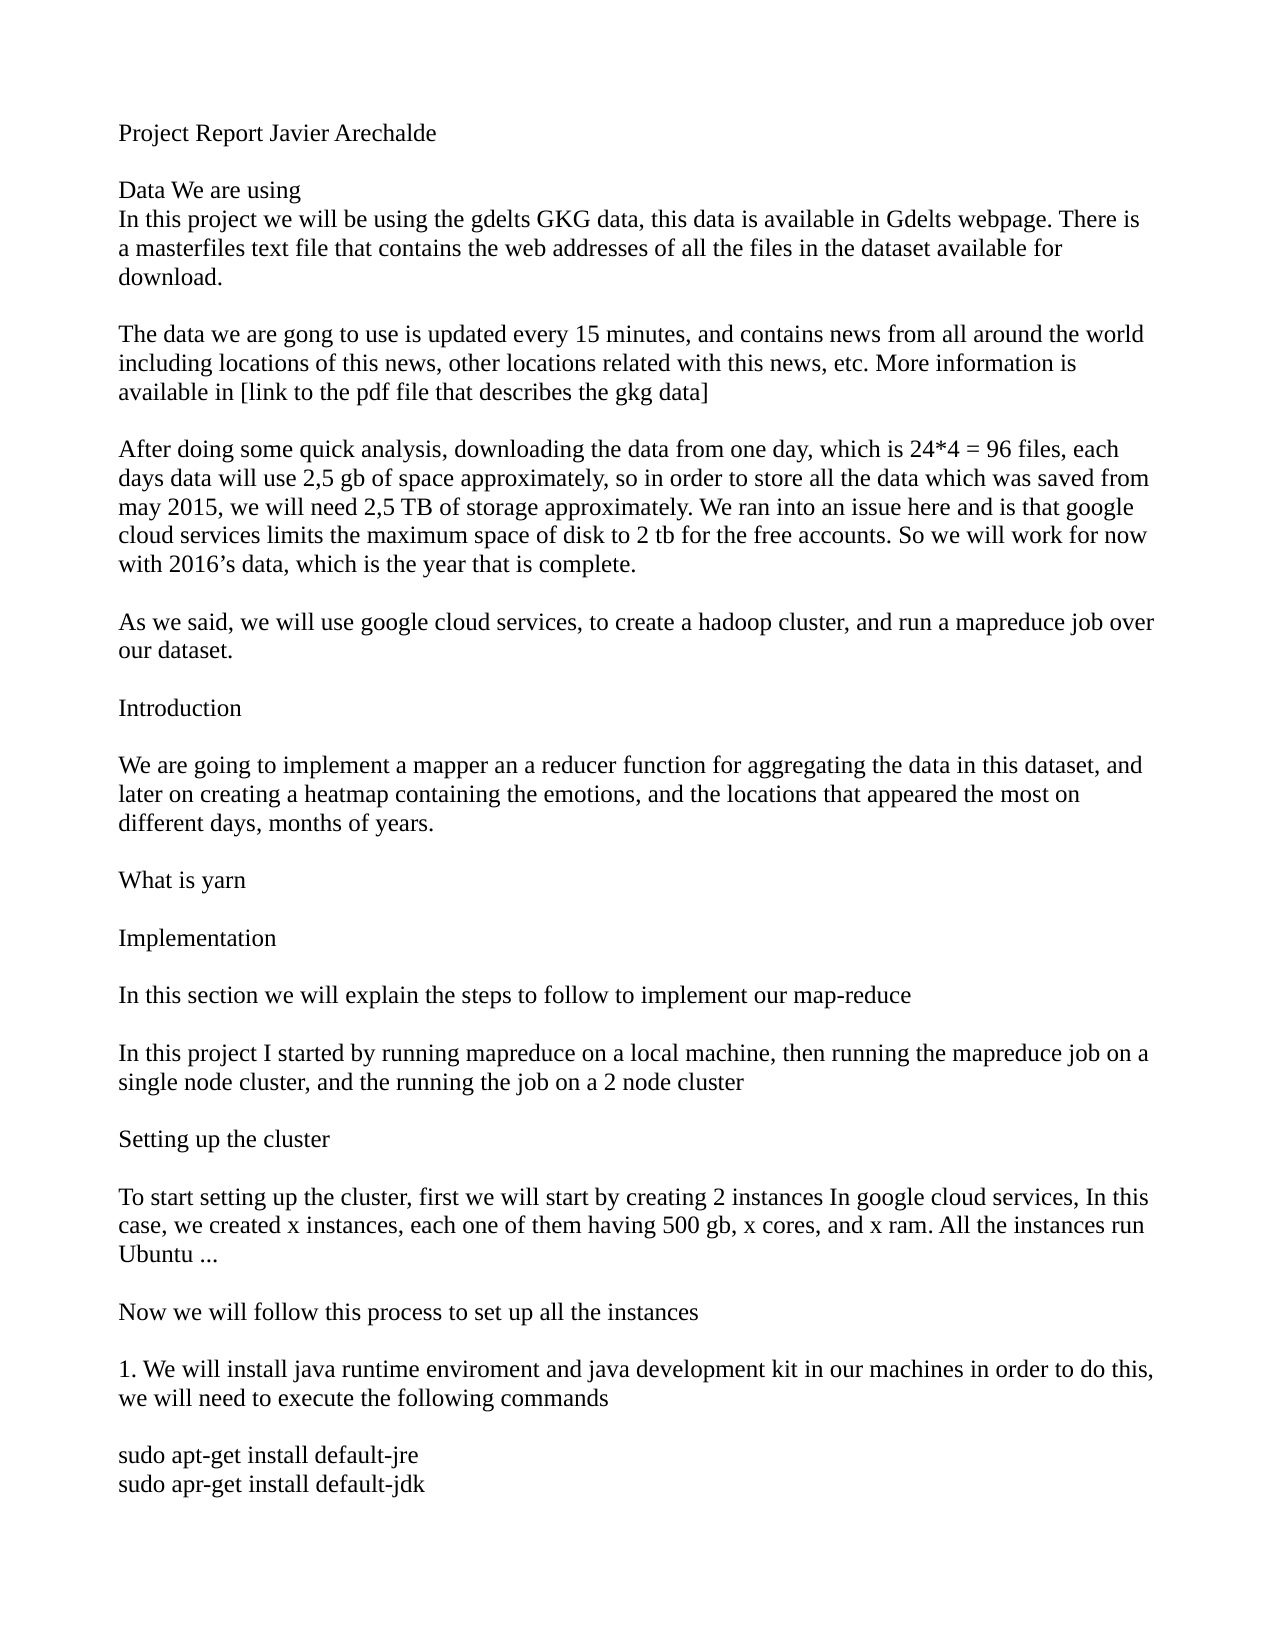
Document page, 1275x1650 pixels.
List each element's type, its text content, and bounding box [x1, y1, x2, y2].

text sudo apr-get install default-jdk [118, 1469, 1157, 1498]
text As we said, we will use google cloud services, to create a hadoop cluster, and run a mapreduce job over our dataset. [118, 607, 1157, 664]
text We are going to implement a mapper an a reducer function for aggregating the data in this dataset, and later on creating a heatmap containing the emotions, and the locations that appeared the most on different days, months of years. [118, 751, 1157, 837]
text In this section we will explain the steps to follow to implement our map-reduce [118, 981, 1157, 1009]
text Project Report Javier Arechalde [118, 118, 1157, 147]
text Now we will follow this process to set up all the instances [118, 1297, 1157, 1326]
text sudo apt-get install default-jre [118, 1441, 1157, 1469]
text The data we are gong to use is updated every 15 minutes, and contains news from all around the world including locations of this news, other locations related with this news, etc. More information is available in [link to the pdf file that describes the gkg data] [118, 319, 1157, 406]
text In this project I started by running mapreduce on a local machine, then running the mapreduce job on a single node cluster, and the running the job on a 2 node cluster [118, 1038, 1157, 1096]
text After doing some quick analysis, downloading the data from one day, which is 24*4 = 96 files, each days data will use 2,5 gb of space approximately, so in order to store all the data which was saved from may 2015, we will need 2,5 TB of storage approximately. We ran into an issue here and is that google cloud services limits the maximum space of disk to 2 tb for the free accounts. So we will work for now with 2016’s data, which is the year that is complete. [118, 434, 1157, 578]
text Introduction [118, 693, 1157, 722]
text Implementation [118, 923, 1157, 952]
text Setting up the cluster [118, 1124, 1157, 1153]
text Data We are using [118, 176, 1157, 204]
text What is yarn [118, 866, 1157, 894]
text In this project we will be using the gdelts GKG data, this data is available in Gdelts webpage. There is a masterfiles text file that contains the web addresses of all the files in the dataset available for download. [118, 204, 1157, 291]
text To start setting up the cluster, first we will start by creating 2 instances In google cloud services, In this case, we created x instances, each one of them having 500 gb, x cores, and x ram. All the instances run Ubuntu ... [118, 1182, 1157, 1268]
text 1. We will install java runtime enviroment and java development kit in our machines in order to do this, we will need to execute the following commands [118, 1354, 1157, 1412]
